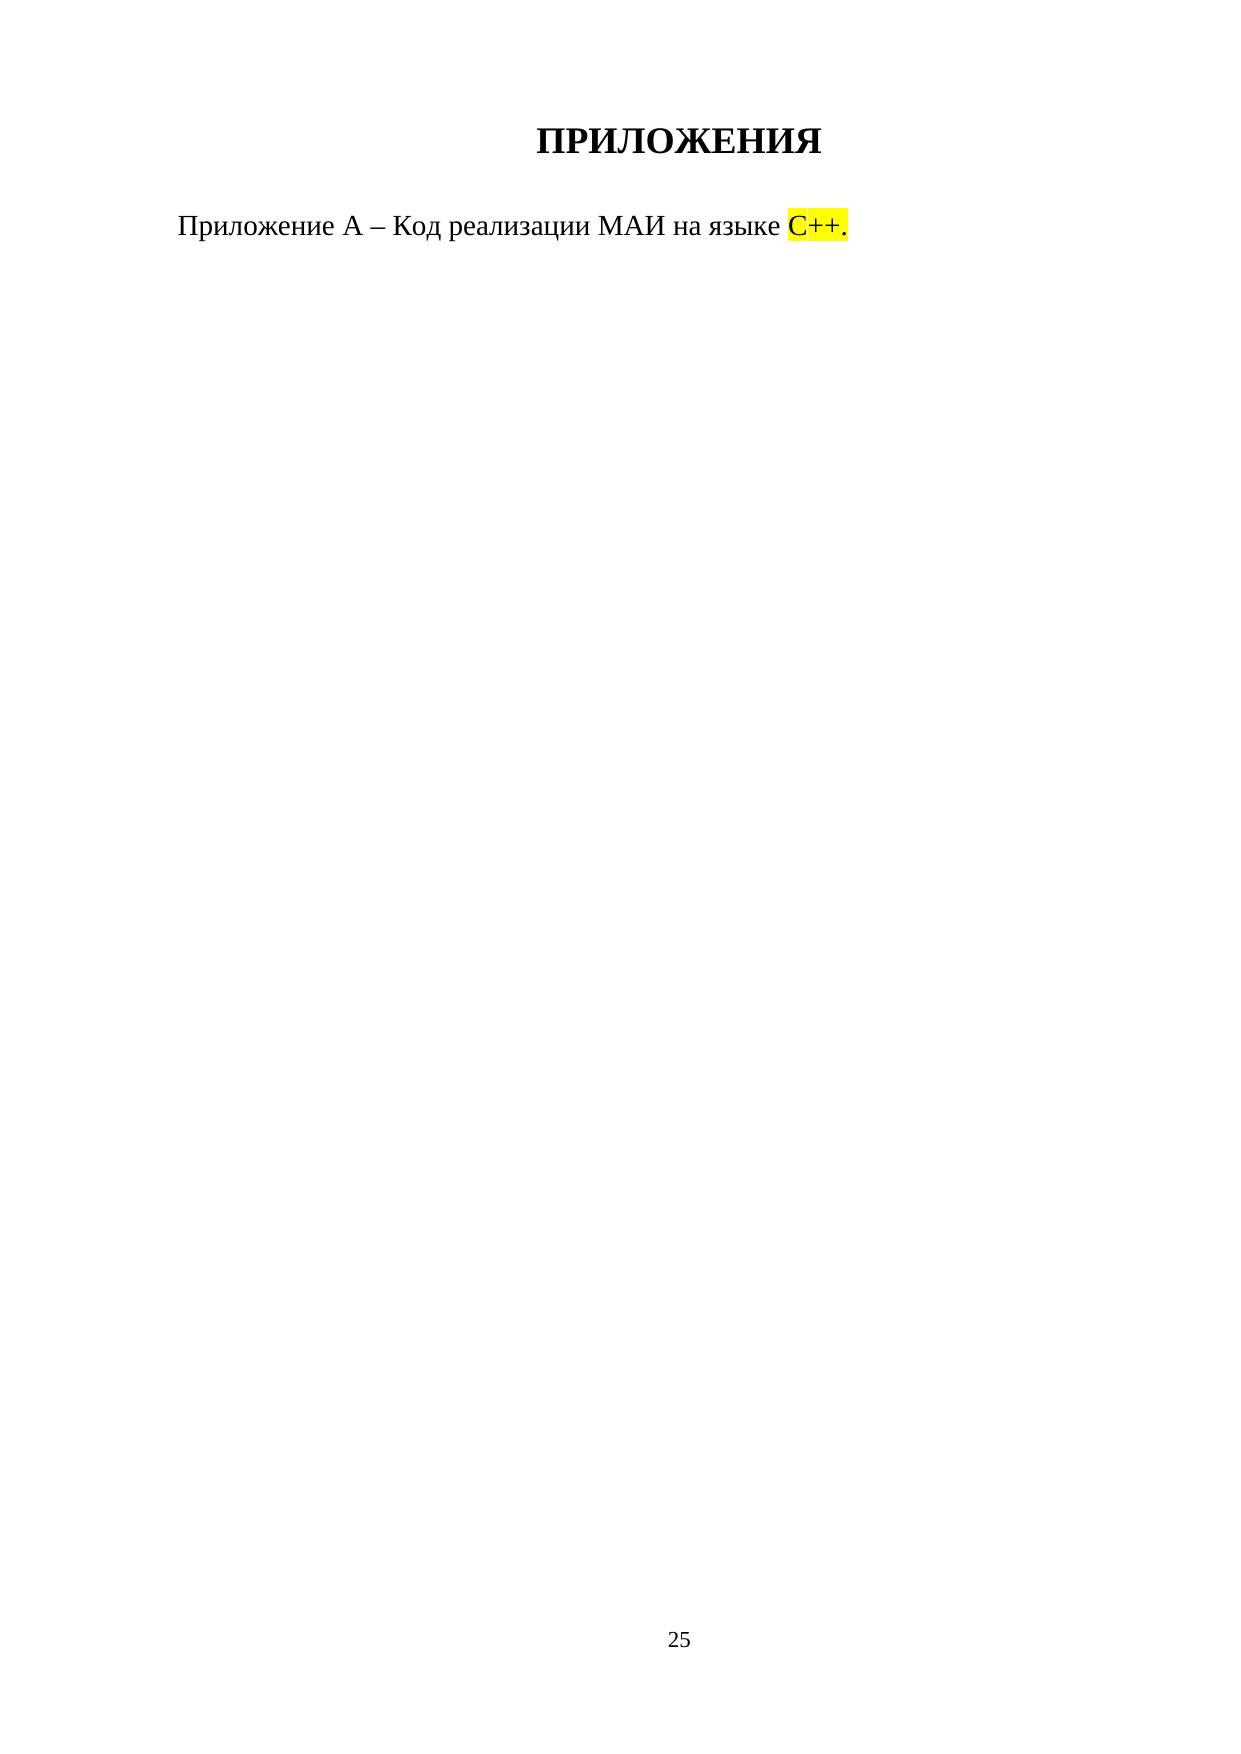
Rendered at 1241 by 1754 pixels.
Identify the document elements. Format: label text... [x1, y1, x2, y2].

subtitle ПРИЛОЖЕНИЯ [177, 118, 1181, 161]
text Приложение А – Код реализации МАИ на языке C++. [177, 208, 1181, 241]
